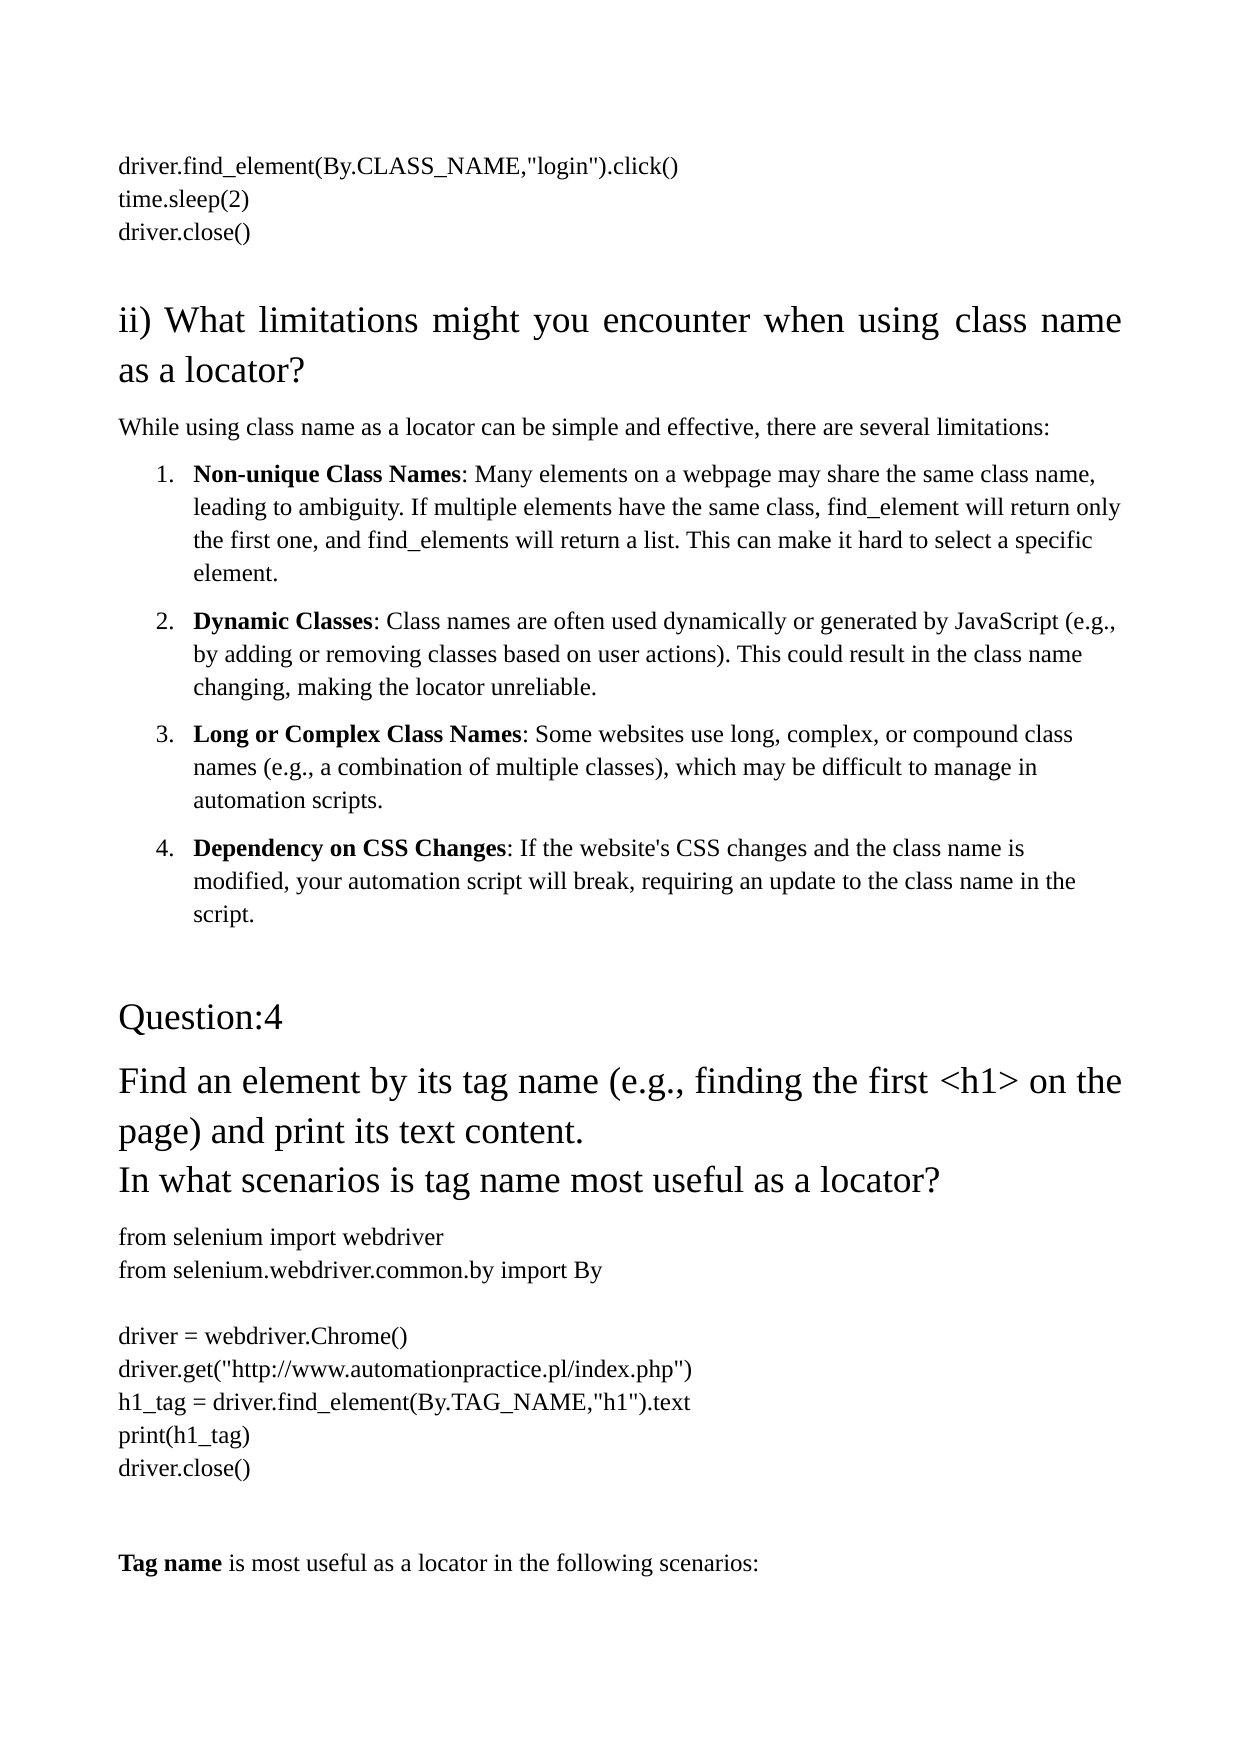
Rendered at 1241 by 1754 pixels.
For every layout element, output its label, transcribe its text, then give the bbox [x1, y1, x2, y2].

text from selenium import webdriver from selenium.webdriver.common.by import By driver = webdriver.Chrome() driver.get("http://www.automationpractice.pl/index.php") h1_tag = driver.find_element(By.TAG_NAME,"h1").text print(h1_tag) driver.close() [118, 1222, 1122, 1482]
text Find an element by its tag name (e.g., finding the first <h1> on the page) and print its text content. [118, 1058, 1122, 1151]
list Dynamic Classes: Class names are often used dynamically or generated by JavaScript (e.g., by adding or removing classes based on user actions). This could result in the class name changing, making the locator unreliable. [156, 606, 1122, 701]
text In what scenarios is tag name most useful as a locator? [118, 1158, 1122, 1201]
list Long or Complex Class Names: Some websites use long, complex, or compound class names (e.g., a combination of multiple classes), which may be difficult to manage in automation scripts. [156, 719, 1122, 814]
text driver.find_element(By.CLASS_NAME,"login").click() time.sleep(2) driver.close() [118, 118, 1122, 246]
list Dependency on CSS Changes: If the website's CSS changes and the class name is modified, your automation script will break, requiring an update to the class name in the script. [156, 833, 1122, 928]
list Non-unique Class Names: Many elements on a webpage may share the same class name, leading to ambiguity. If multiple elements have the same class, find_element will return only the first one, and find_elements will return a list. This can make it hard to select a specific element. [156, 459, 1122, 587]
text Question:4 [118, 994, 1122, 1037]
text Tag name is most useful as a locator in the following scenarios: [118, 1548, 1122, 1577]
text ii) What limitations might you encounter when using class name as a locator? [118, 298, 1122, 391]
text While using class name as a locator can be simple and effective, there are several limitations: [118, 412, 1122, 440]
